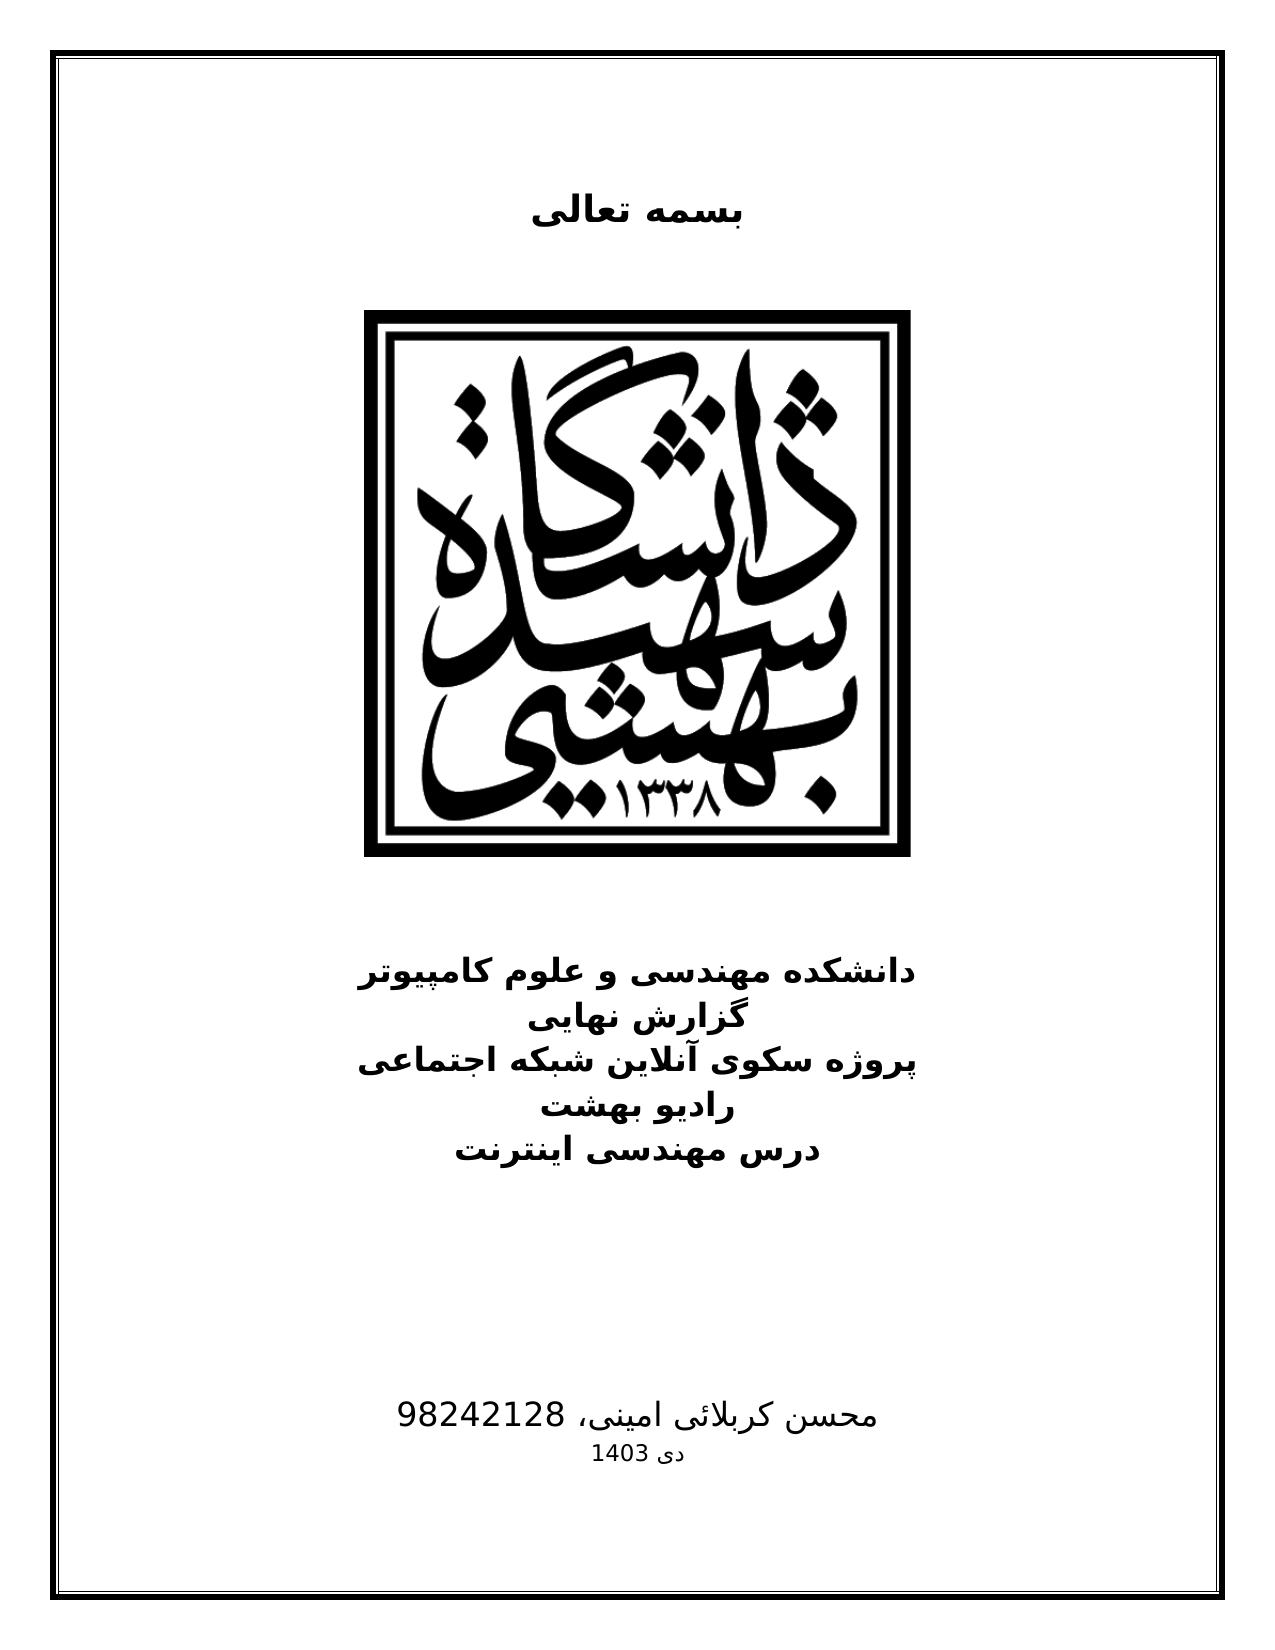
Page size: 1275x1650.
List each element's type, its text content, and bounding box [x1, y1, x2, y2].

text پروژه سکوی آنلاین شبکه اجتماعی [150, 1041, 1125, 1079]
text رادیو بهشت درس مهندسی اینترنت [150, 1085, 1125, 1169]
text دانشکده مهندسی و علوم کامپیوتر [150, 951, 1125, 990]
subtitle بسمه تعالی [150, 187, 1125, 231]
text محسن کربلائی امینی، 98242128 [150, 1395, 1125, 1434]
text دی 1403 [150, 1440, 1125, 1466]
picture [364, 310, 911, 857]
text گزارش نهایی [150, 996, 1125, 1035]
